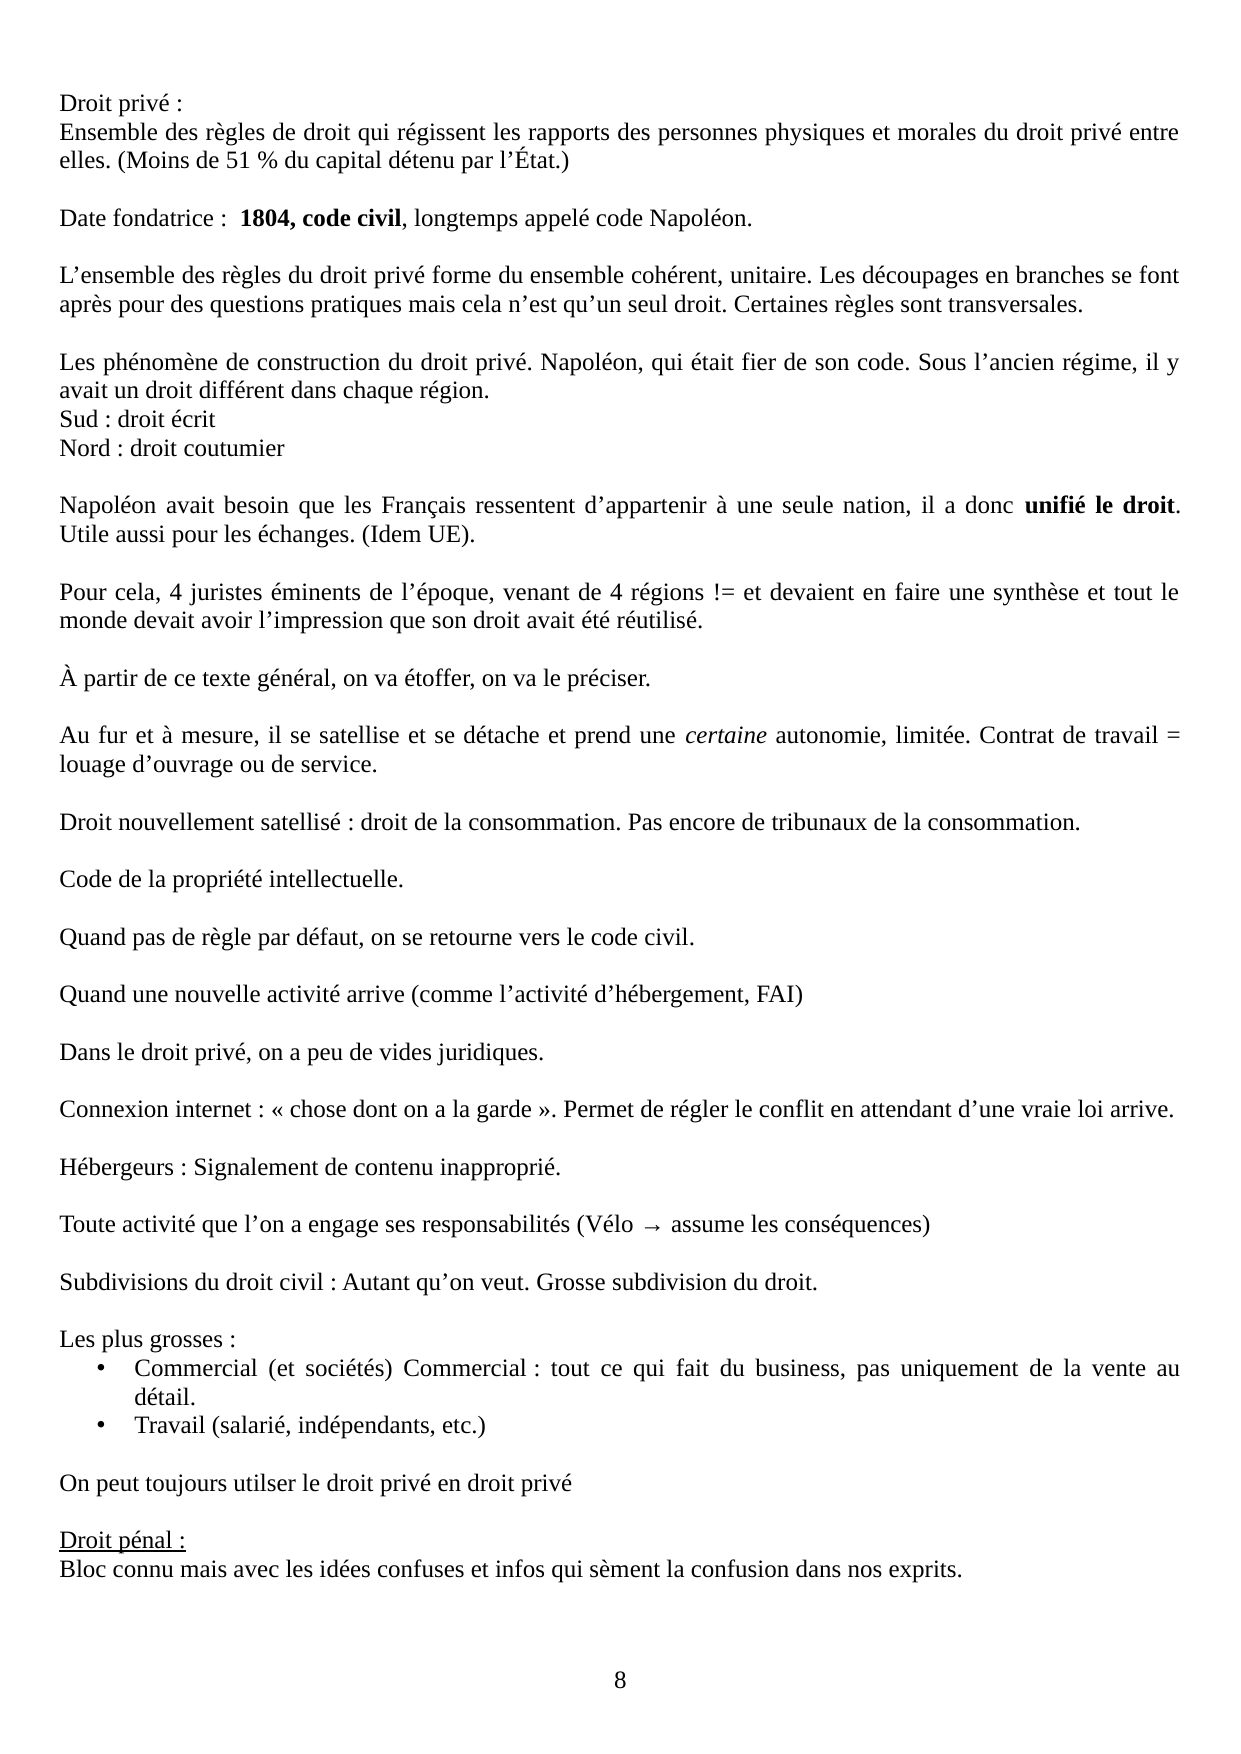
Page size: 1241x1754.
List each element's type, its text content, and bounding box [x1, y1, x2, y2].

text À partir de ce texte général, on va étoffer, on va le préciser. [59, 663, 1181, 692]
text Droit pénal : [59, 1525, 1181, 1554]
text Napoléon avait besoin que les Français ressentent d’appartenir à une seule nation, il a donc unifié le droit. Utile aussi pour les échanges. (Idem UE). [59, 490, 1181, 548]
text Connexion internet : « chose dont on a la garde ». Permet de régler le conflit en attendant d’une vraie loi arrive. [59, 1094, 1181, 1123]
text On peut toujours utilser le droit privé en droit privé [59, 1468, 1181, 1497]
text Droit privé : [59, 88, 1181, 117]
text Toute activité que l’on a engage ses responsabilités (Vélo → assume les conséquences) [59, 1209, 1181, 1238]
text Au fur et à mesure, il se satellise et se détache et prend une certaine autonomie, limitée. Contrat de travail = louage d’ouvrage ou de service. [59, 720, 1181, 778]
text Pour cela, 4 juristes éminents de l’époque, venant de 4 régions != et devaient en faire une synthèse et tout le monde devait avoir l’impression que son droit avait été réutilisé. [59, 577, 1181, 634]
text Ensemble des règles de droit qui régissent les rapports des personnes physiques et morales du droit privé entre elles. (Moins de 51 % du capital détenu par l’État.) [59, 117, 1181, 174]
list Travail (salarié, indépendants, etc.) [97, 1410, 1181, 1439]
text Bloc connu mais avec les idées confuses et infos qui sèment la confusion dans nos exprits. [59, 1554, 1181, 1583]
text L’ensemble des règles du droit privé forme du ensemble cohérent, unitaire. Les découpages en branches se font après pour des questions pratiques mais cela n’est qu’un seul droit. Certaines règles sont transversales. [59, 260, 1181, 318]
text Hébergeurs : Signalement de contenu inapproprié. [59, 1152, 1181, 1180]
text Quand une nouvelle activité arrive (comme l’activité d’hébergement, FAI) [59, 979, 1181, 1008]
text Dans le droit privé, on a peu de vides juridiques. [59, 1037, 1181, 1065]
text Subdivisions du droit civil : Autant qu’on veut. Grosse subdivision du droit. [59, 1267, 1181, 1295]
text Sud : droit écrit [59, 404, 1181, 433]
text Nord : droit coutumier [59, 433, 1181, 462]
text Les plus grosses : [59, 1324, 1181, 1353]
text Code de la propriété intellectuelle. [59, 864, 1181, 893]
text Droit nouvellement satellisé : droit de la consommation. Pas encore de tribunaux de la consommation. [59, 807, 1181, 835]
text Les phénomène de construction du droit privé. Napoléon, qui était fier de son code. Sous l’ancien régime, il y avait un droit différent dans chaque région. [59, 347, 1181, 404]
text Date fondatrice : 1804, code civil, longtemps appelé code Napoléon. [59, 203, 1181, 232]
text Quand pas de règle par défaut, on se retourne vers le code civil. [59, 922, 1181, 950]
list Commercial (et sociétés) Commercial : tout ce qui fait du business, pas uniquement de la vente au détail. [97, 1353, 1181, 1410]
